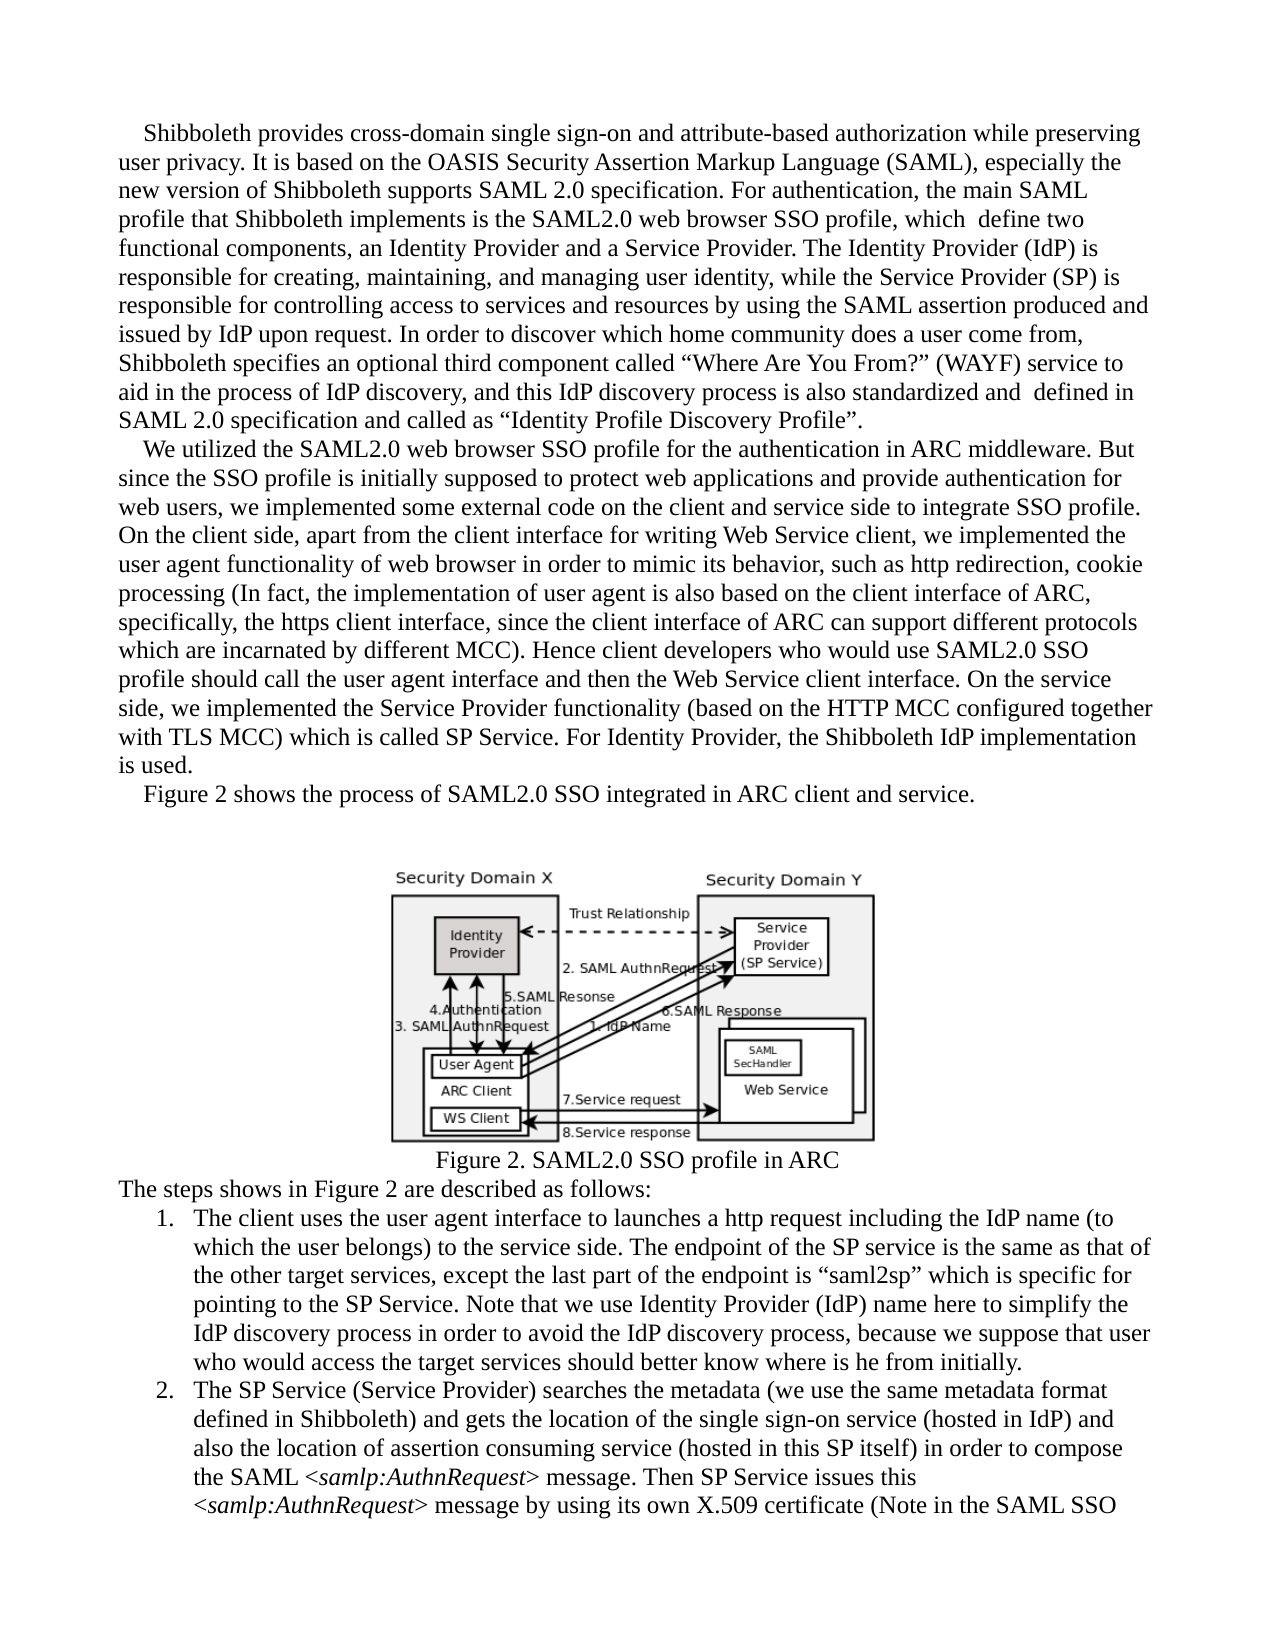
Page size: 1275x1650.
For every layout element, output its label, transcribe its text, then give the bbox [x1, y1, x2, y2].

text We utilized the SAML2.0 web browser SSO profile for the authentication in ARC middleware. But since the SSO profile is initially supposed to protect web applications and provide authentication for web users, we implemented some external code on the client and service side to integrate SSO profile. On the client side, apart from the client interface for writing Web Service client, we implemented the user agent functionality of web browser in order to mimic its behavior, such as http redirection, cookie processing (In fact, the implementation of user agent is also based on the client interface of ARC, specifically, the https client interface, since the client interface of ARC can support different protocols which are incarnated by different MCC). Hence client developers who would use SAML2.0 SSO profile should call the user agent interface and then the Web Service client interface. On the service side, we implemented the Service Provider functionality (based on the HTTP MCC configured together with TLS MCC) which is called SP Service. For Identity Provider, the Shibboleth IdP implementation is used. [118, 434, 1157, 779]
text Shibboleth provides cross-domain single sign-on and attribute-based authorization while preserving user privacy. It is based on the OASIS Security Assertion Markup Language (SAML), especially the new version of Shibboleth supports SAML 2.0 specification. For authentication, the main SAML profile that Shibboleth implements is the SAML2.0 web browser SSO profile, which define two functional components, an Identity Provider and a Service Provider. The Identity Provider (IdP) is responsible for creating, maintaining, and managing user identity, while the Service Provider (SP) is responsible for controlling access to services and resources by using the SAML assertion produced and issued by IdP upon request. In order to discover which home community does a user come from, Shibboleth specifies an optional third component called “Where Are You From?” (WAYF) service to aid in the process of IdP discovery, and this IdP discovery process is also standardized and defined in SAML 2.0 specification and called as “Identity Profile Discovery Profile”. [118, 118, 1157, 434]
text The steps shows in Figure 2 are described as follows: [118, 1174, 1157, 1203]
list The client uses the user agent interface to launches a http request including the IdP name (to which the user belongs) to the service side. The endpoint of the SP service is the same as that of the other target services, except the last part of the endpoint is “saml2sp” which is specific for pointing to the SP Service. Note that we use Identity Provider (IdP) name here to simplify the IdP discovery process in order to avoid the IdP discovery process, because we suppose that user who would access the target services should better know where is he from initially. [156, 1203, 1157, 1376]
picture [391, 868, 876, 1146]
list The SP Service (Service Provider) searches the metadata (we use the same metadata format defined in Shibboleth) and gets the location of the single sign-on service (hosted in IdP) and also the location of assertion consuming service (hosted in this SP itself) in order to compose the SAML <samlp:AuthnRequest> message. Then SP Service issues this <samlp:AuthnRequest> message by using its own X.509 certificate (Note in the SAML SSO [156, 1376, 1157, 1519]
text Figure 2. SAML2.0 SSO profile in ARC [118, 866, 1157, 1174]
text Figure 2 shows the process of SAML2.0 SSO integrated in ARC client and service. [118, 779, 1157, 808]
